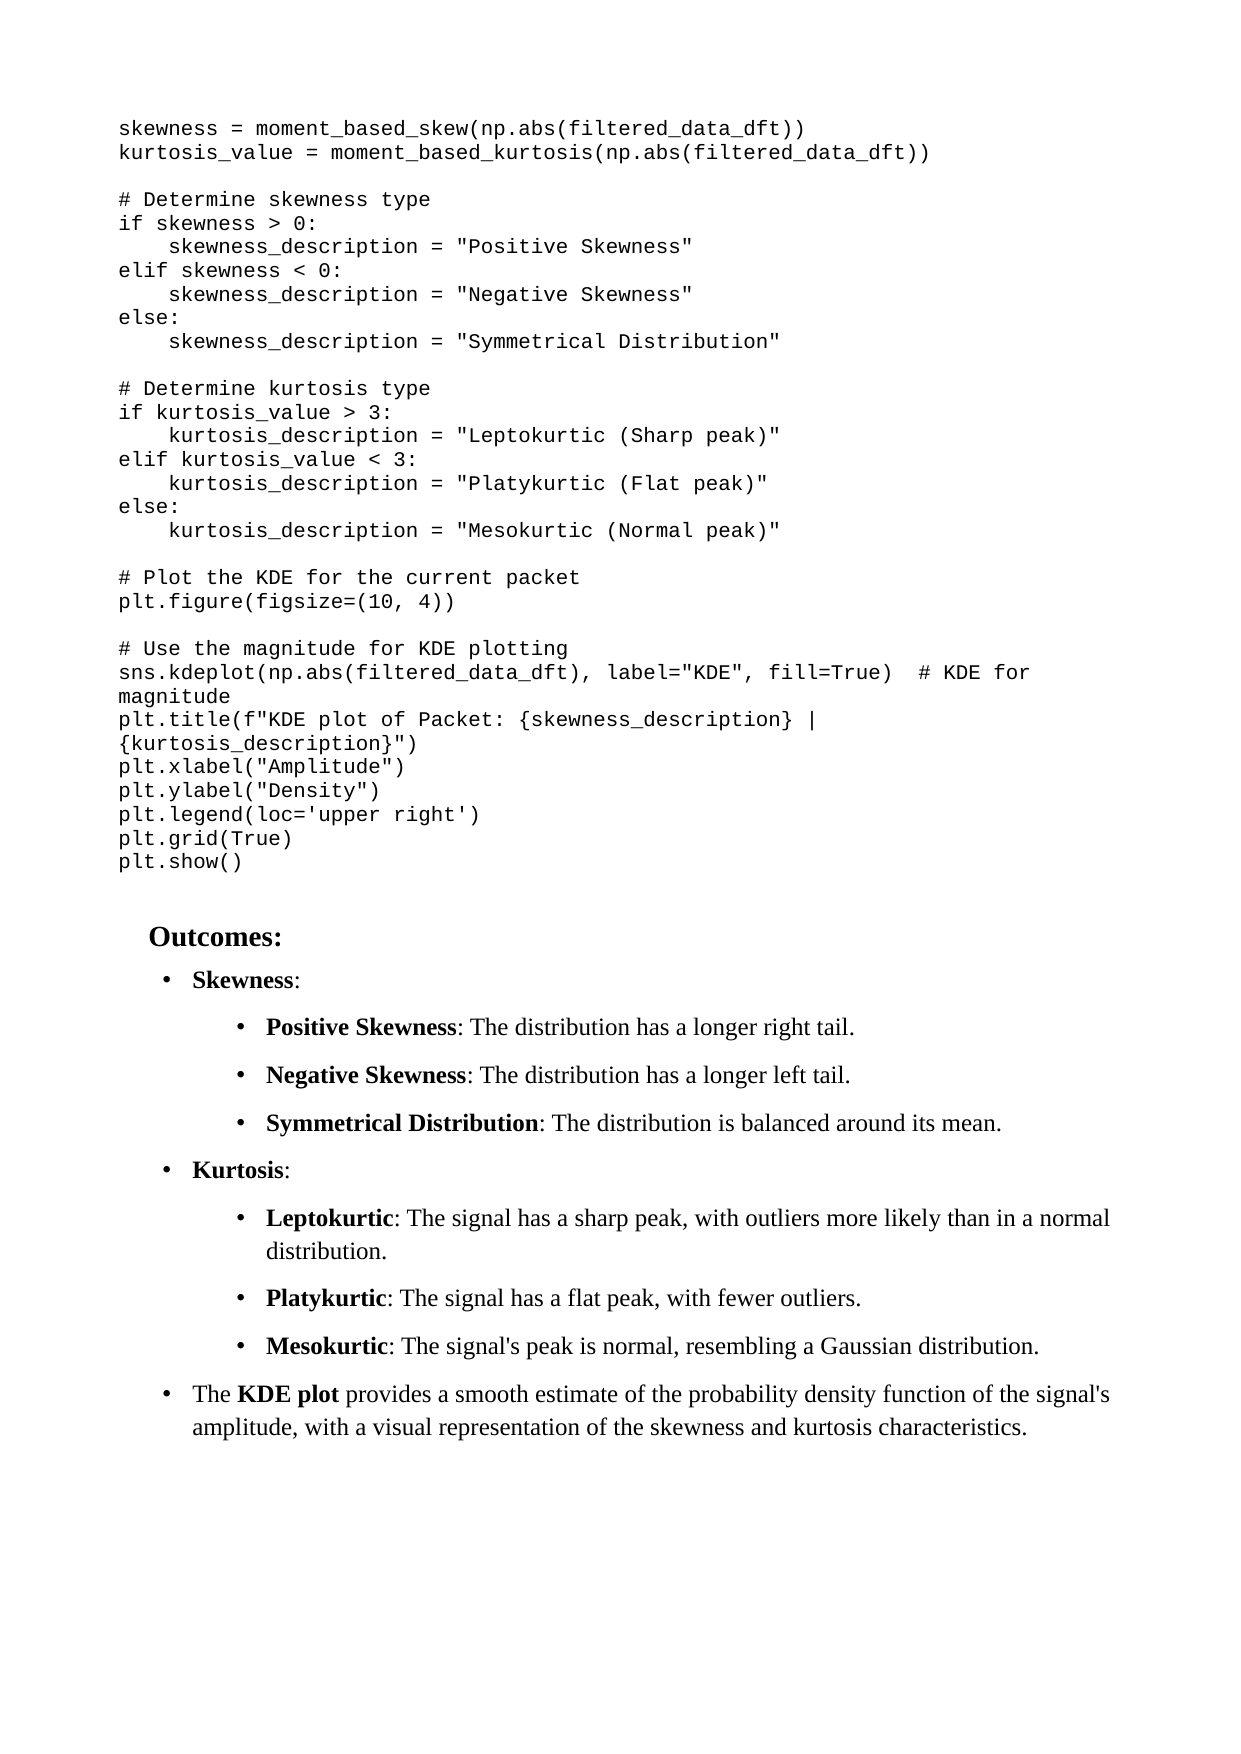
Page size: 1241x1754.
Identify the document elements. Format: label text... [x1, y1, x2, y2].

text plt.show() [118, 851, 1122, 875]
text plt.title(f"KDE plot of Packet: {skewness_description} | {kurtosis_description}") [118, 709, 1122, 757]
text elif kurtosis_value < 3: [118, 449, 1122, 473]
list Kurtosis: [162, 1155, 1122, 1184]
list Mesokurtic: The signal's peak is normal, resembling a Gaussian distribution. [236, 1331, 1122, 1360]
text skewness_description = "Symmetrical Distribution" [118, 331, 1122, 354]
list Skewness: [162, 965, 1122, 994]
text # Use the magnitude for KDE plotting [118, 638, 1122, 662]
list Symmetrical Distribution: The distribution is balanced around its mean. [236, 1108, 1122, 1136]
text # Determine kurtosis type [118, 378, 1122, 402]
list Leptokurtic: The signal has a sharp peak, with outliers more likely than in a normal distribution. [236, 1203, 1122, 1265]
text plt.legend(loc='upper right') [118, 804, 1122, 827]
list The KDE plot provides a smooth estimate of the probability density function of the signal's amplitude, with a visual representation of the skewness and kurtosis characteristics. [162, 1379, 1122, 1441]
text sns.kdeplot(np.abs(filtered_data_dft), label="KDE", fill=True) # KDE for magnitude [118, 662, 1122, 709]
text plt.xlabel("Amplitude") [118, 757, 1122, 780]
text plt.figure(figsize=(10, 4)) [118, 591, 1122, 615]
text if kurtosis_value > 3: [118, 402, 1122, 426]
text skewness_description = "Negative Skewness" [118, 284, 1122, 307]
text else: [118, 307, 1122, 331]
text skewness = moment_based_skew(np.abs(filtered_data_dft)) [118, 118, 1122, 142]
text plt.grid(True) [118, 827, 1122, 851]
list Positive Skewness: The distribution has a longer right tail. [236, 1012, 1122, 1041]
text if skewness > 0: [118, 213, 1122, 236]
text plt.ylabel("Density") [118, 780, 1122, 804]
text elif skewness < 0: [118, 260, 1122, 284]
text skewness_description = "Positive Skewness" [118, 236, 1122, 260]
list Negative Skewness: The distribution has a longer left tail. [236, 1060, 1122, 1089]
subtitle ✅ Outcomes: [118, 919, 1122, 952]
list Platykurtic: The signal has a flat peak, with fewer outliers. [236, 1283, 1122, 1312]
text kurtosis_description = "Mesokurtic (Normal peak)" [118, 520, 1122, 544]
text # Determine skewness type [118, 189, 1122, 213]
text # Plot the KDE for the current packet [118, 567, 1122, 591]
text kurtosis_description = "Leptokurtic (Sharp peak)" [118, 426, 1122, 449]
text kurtosis_value = moment_based_kurtosis(np.abs(filtered_data_dft)) [118, 142, 1122, 165]
text kurtosis_description = "Platykurtic (Flat peak)" [118, 473, 1122, 496]
text else: [118, 496, 1122, 520]
